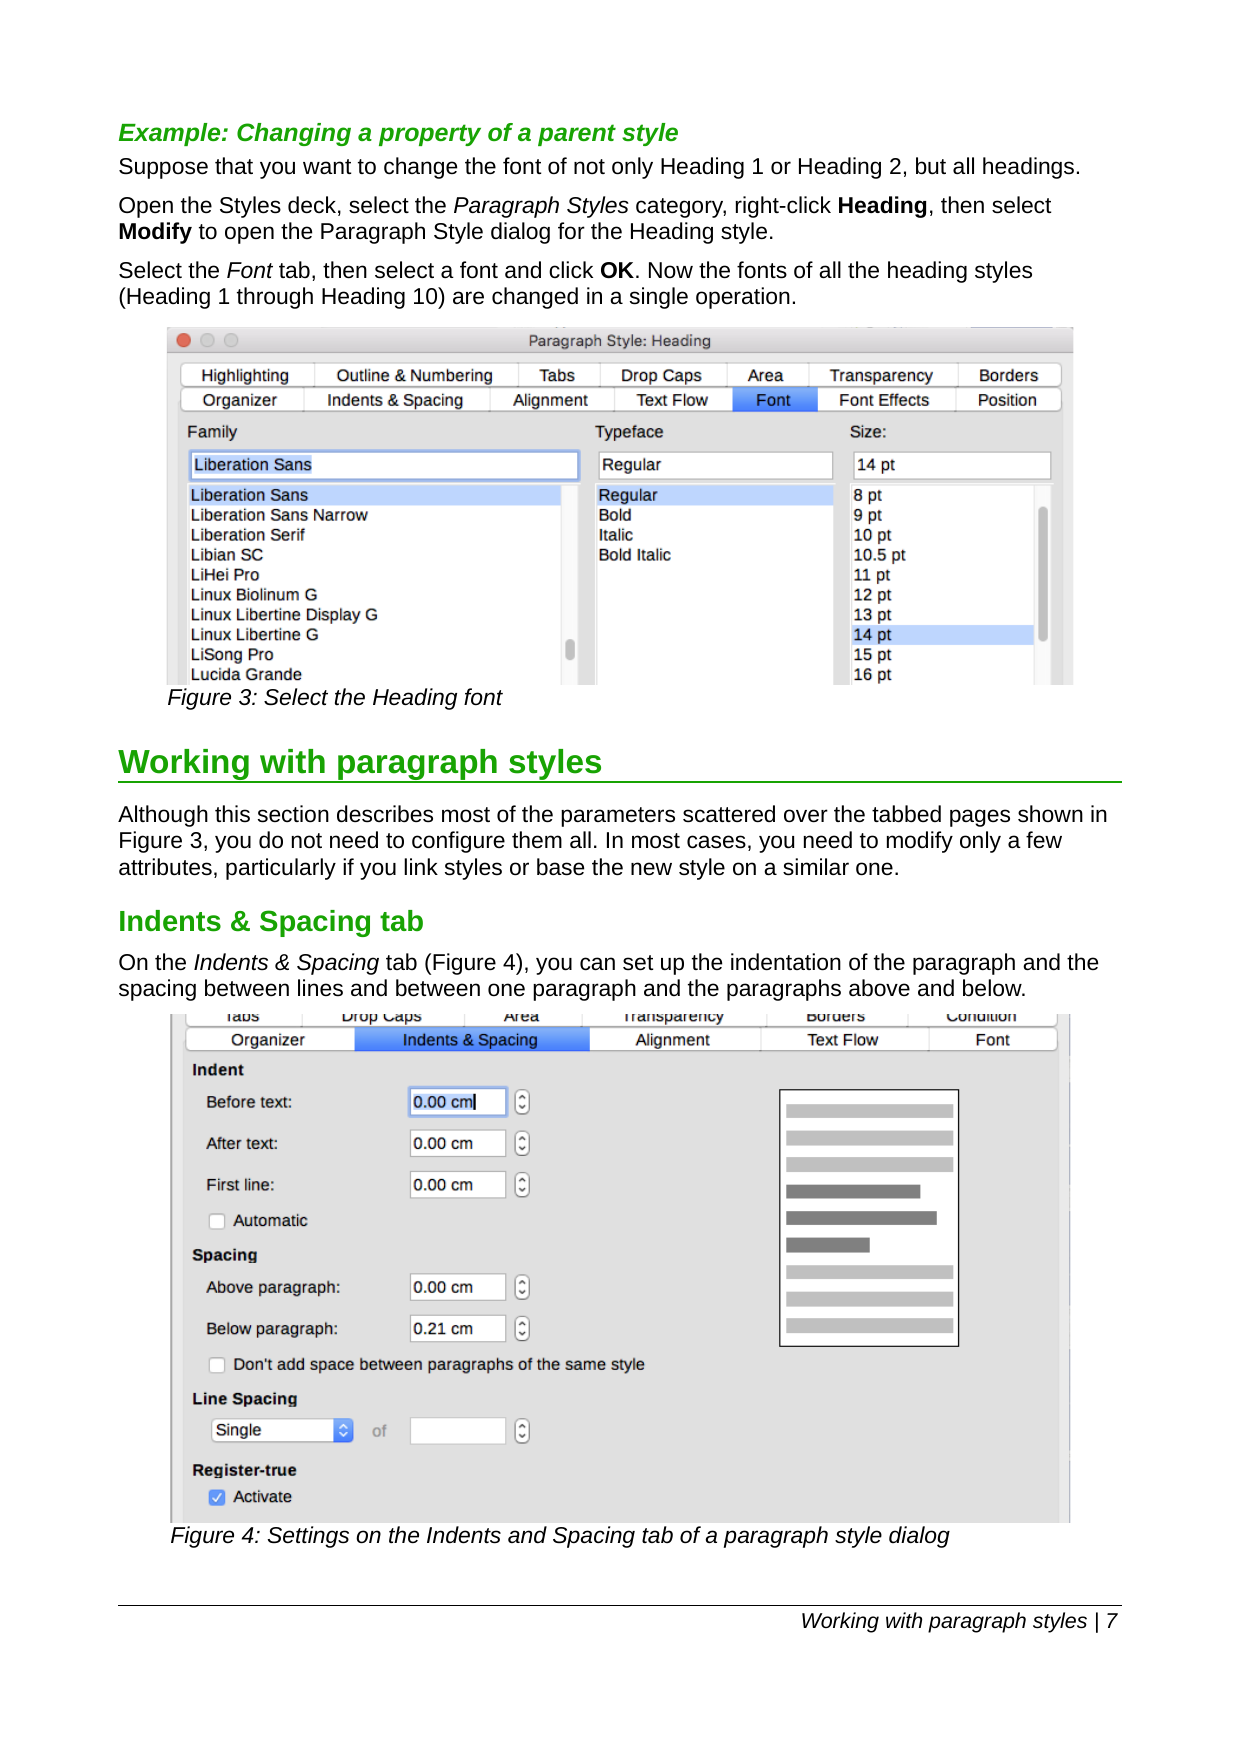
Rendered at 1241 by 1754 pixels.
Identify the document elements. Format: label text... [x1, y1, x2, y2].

text Although this section describes most of the parameters scattered over the tabbed pages shown in Figure 3, you do not need to configure them all. In most cases, you need to modify only a few attributes, particularly if you link styles or base the new style on a similar one. [118, 801, 1122, 880]
subtitle Example: Changing a property of a parent style [118, 118, 1122, 147]
picture [166, 327, 1074, 685]
text Figure 4: Settings on the Indents and Spacing tab of a paragraph style dialog [170, 1523, 1070, 1549]
text On the Indents & Spacing tab (Figure 4), you can set up the indentation of the paragraph and the spacing between lines and between one paragraph and the paragraphs above and below. [118, 949, 1122, 1002]
picture [170, 1014, 1071, 1523]
text Suppose that you want to change the font of not only Heading 1 or Heading 2, but all headings. [118, 153, 1122, 179]
text Select the Font tab, then select a font and click OK. Now the fonts of all the heading styles (Heading 1 through Heading 10) are changed in a single operation. [118, 257, 1122, 309]
text Figure 3: Select the Heading font [167, 685, 1073, 711]
subtitle Working with paragraph styles [118, 743, 1122, 781]
text Open the Styles deck, select the Paragraph Styles category, right-click Heading, then select Modify to open the Paragraph Style dialog for the Heading style. [118, 192, 1122, 244]
subtitle Indents & Spacing tab [118, 903, 1122, 937]
